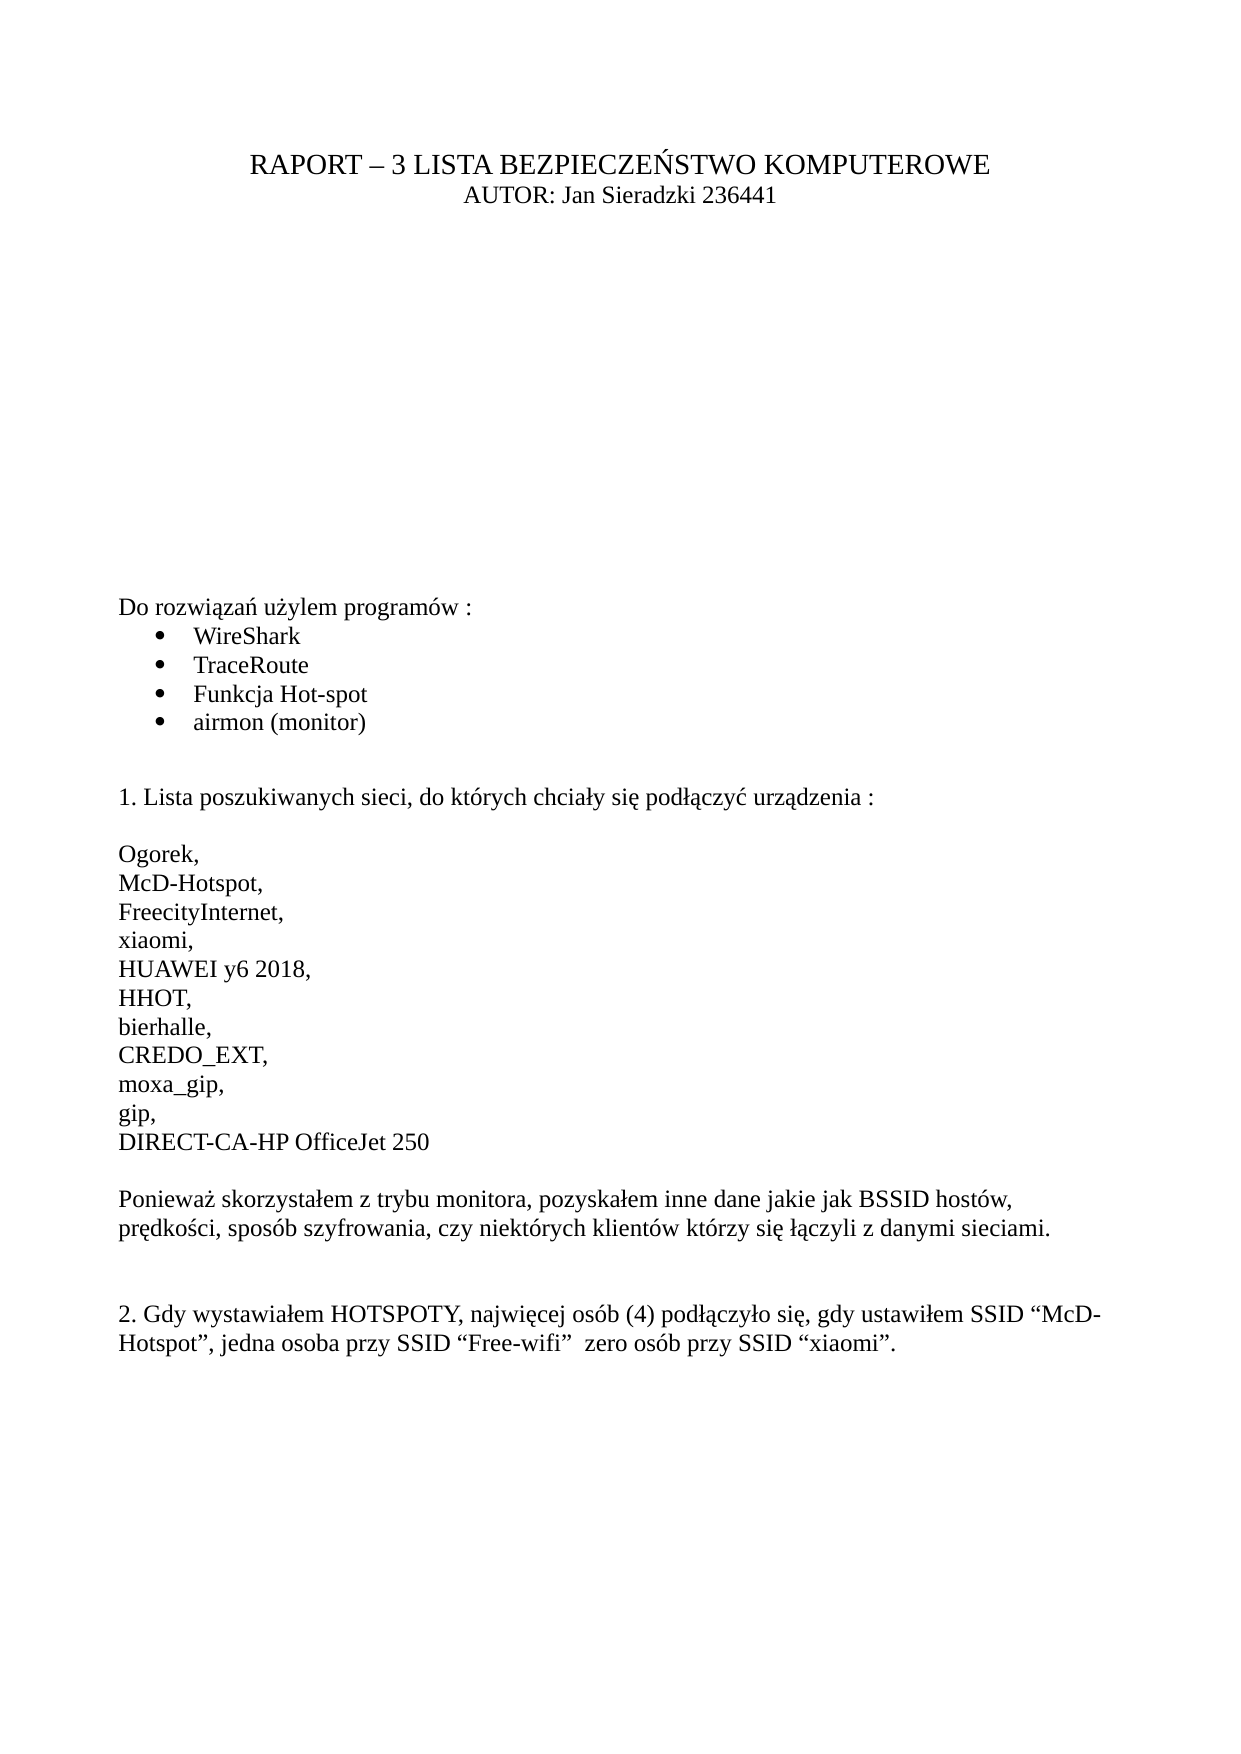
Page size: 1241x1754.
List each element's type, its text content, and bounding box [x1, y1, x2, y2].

text HHOT, [118, 983, 1122, 1012]
text Ogorek, [118, 839, 1122, 868]
text AUTOR: Jan Sieradzki 236441 [118, 180, 1122, 209]
list airmon (monitor) [156, 707, 1122, 736]
text 1. Lista poszukiwanych sieci, do których chciały się podłączyć urządzenia : [118, 782, 1122, 810]
text 2. Gdy wystawiałem HOTSPOTY, najwięcej osób (4) podłączyło się, gdy ustawiłem SSID “McD-Hotspot”, jedna osoba przy SSID “Free-wifi” zero osób przy SSID “xiaomi”. [118, 1299, 1122, 1357]
text xiaomi, [118, 925, 1122, 954]
text CREDO_EXT, [118, 1040, 1122, 1069]
text gip, [118, 1098, 1122, 1127]
list TraceRoute [156, 650, 1122, 679]
text RAPORT – 3 LISTA BEZPIECZEŃSTWO KOMPUTEROWE [118, 147, 1122, 180]
text Do rozwiązań użylem programów : [118, 592, 1122, 621]
text moxa_gip, [118, 1069, 1122, 1098]
text McD-Hotspot, [118, 868, 1122, 897]
text Ponieważ skorzystałem z trybu monitora, pozyskałem inne dane jakie jak BSSID hostów, prędkości, sposób szyfrowania, czy niektórych klientów którzy się łączyli z danymi sieciami. [118, 1184, 1122, 1242]
text DIRECT-CA-HP OfficeJet 250 [118, 1127, 1122, 1155]
list WireShark [156, 621, 1122, 650]
list Funkcja Hot-spot [156, 679, 1122, 707]
text HUAWEI y6 2018, [118, 954, 1122, 983]
text FreecityInternet, [118, 897, 1122, 925]
text bierhalle, [118, 1012, 1122, 1040]
